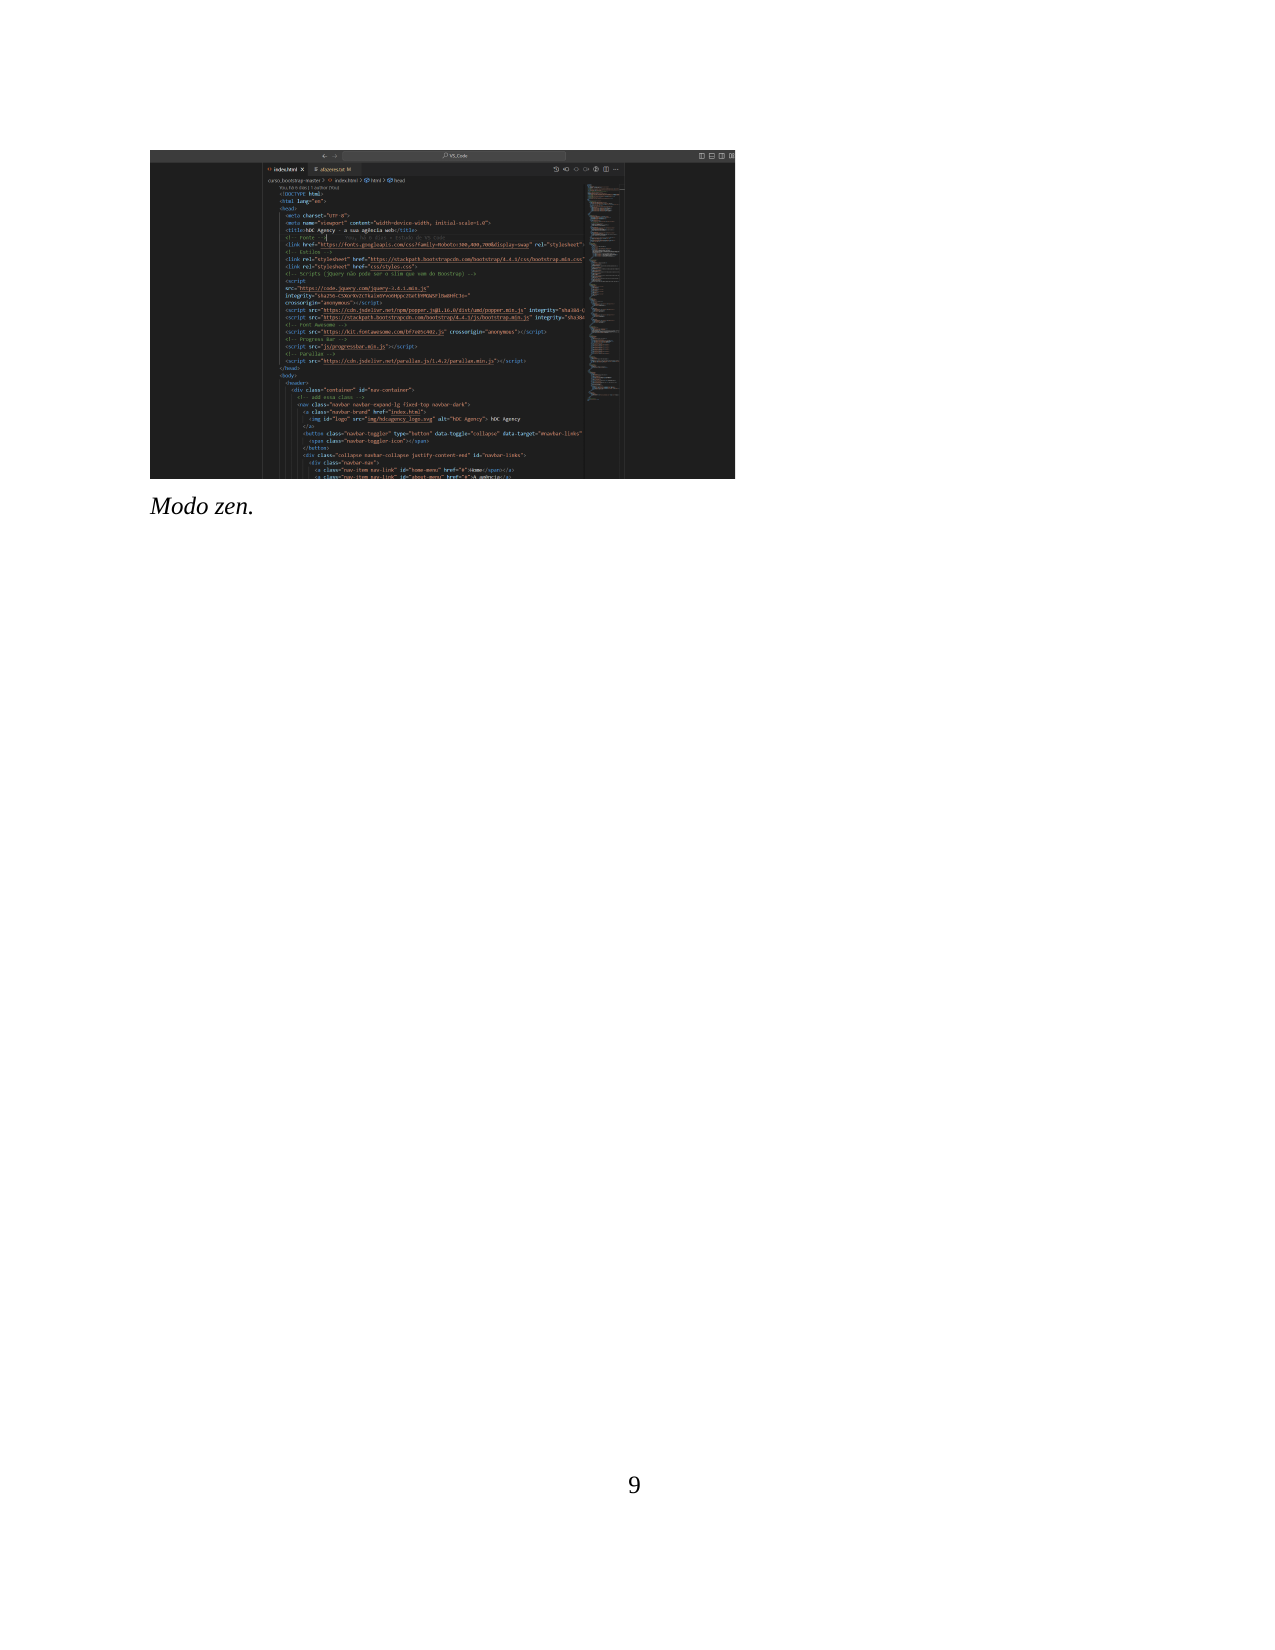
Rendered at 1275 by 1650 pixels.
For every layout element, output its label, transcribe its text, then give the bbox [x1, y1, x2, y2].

picture [150, 150, 736, 479]
text Modo zen. [150, 491, 1125, 520]
